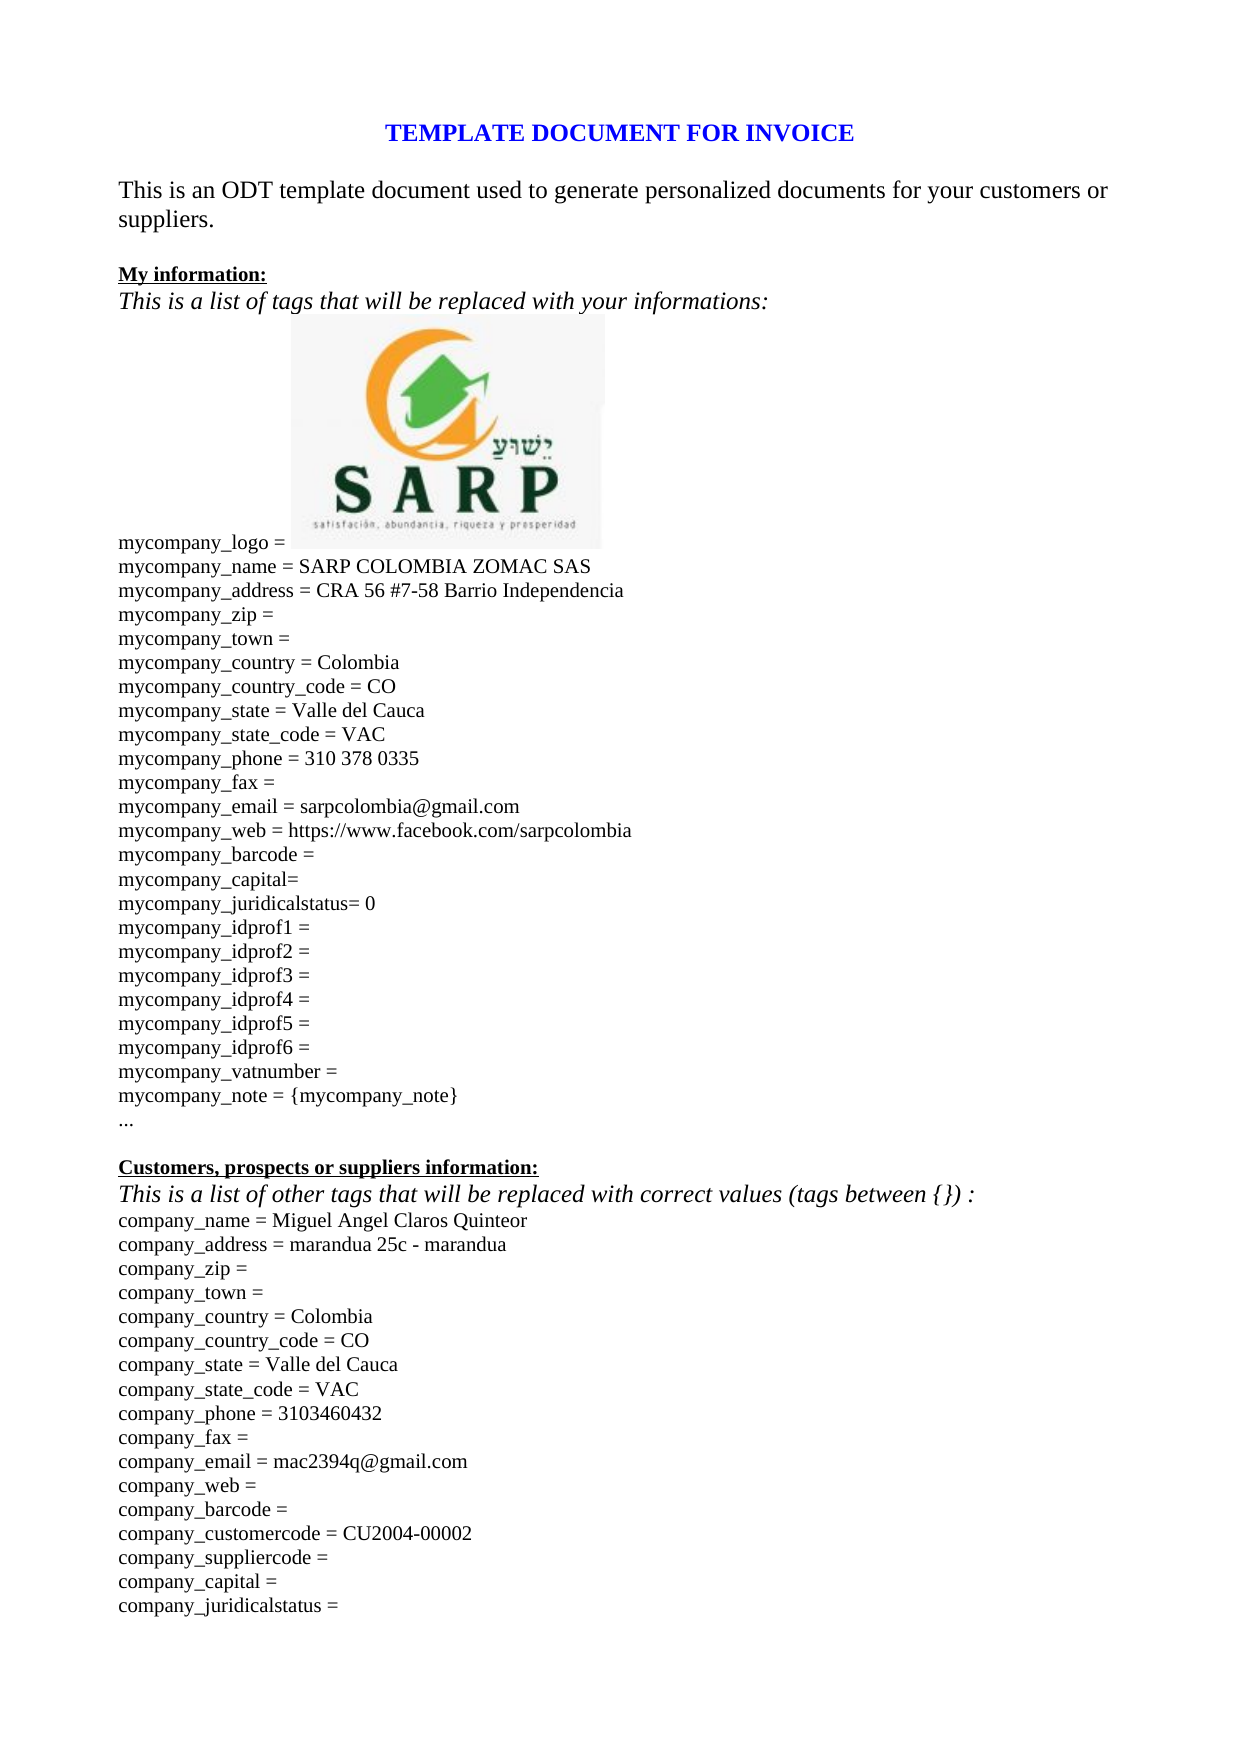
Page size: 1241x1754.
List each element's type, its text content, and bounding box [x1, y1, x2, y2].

text mycompany_town = [118, 626, 1122, 650]
text mycompany_juridicalstatus= 0 [118, 891, 1122, 914]
text company_web = [118, 1473, 1122, 1497]
text mycompany_country = Colombia [118, 650, 1122, 674]
text mycompany_address = CRA 56 #7-58 Barrio Independencia [118, 578, 1122, 602]
text mycompany_logo = [118, 315, 1122, 554]
text mycompany_idprof6 = [118, 1035, 1122, 1059]
text company_town = [118, 1280, 1122, 1304]
text company_barcode = [118, 1497, 1122, 1521]
text company_phone = 3103460432 [118, 1401, 1122, 1424]
text This is an ODT template document used to generate personalized documents for your customers or suppliers. [118, 176, 1122, 233]
text Customers, prospects or suppliers information: [118, 1155, 1122, 1179]
text company_suppliercode = [118, 1545, 1122, 1569]
text mycompany_email = sarpcolombia@gmail.com [118, 794, 1122, 818]
text mycompany_state_code = VAC [118, 722, 1122, 746]
text mycompany_idprof2 = [118, 939, 1122, 963]
text mycompany_web = https://www.facebook.com/sarpcolombia [118, 818, 1122, 842]
text company_zip = [118, 1256, 1122, 1280]
text company_country = Colombia [118, 1304, 1122, 1328]
text TEMPLATE DOCUMENT FOR INVOICE [118, 118, 1122, 147]
text mycompany_vatnumber = [118, 1059, 1122, 1083]
text mycompany_name = SARP COLOMBIA ZOMAC SAS [118, 554, 1122, 578]
text company_juridicalstatus = [118, 1593, 1122, 1617]
text My information: [118, 262, 1122, 286]
text company_state = Valle del Cauca [118, 1352, 1122, 1376]
text mycompany_idprof3 = [118, 963, 1122, 987]
text company_email = mac2394q@gmail.com [118, 1449, 1122, 1473]
text mycompany_country_code = CO [118, 674, 1122, 698]
text company_state_code = VAC [118, 1376, 1122, 1401]
text mycompany_fax = [118, 770, 1122, 794]
text company_fax = [118, 1424, 1122, 1449]
text mycompany_phone = 310 378 0335 [118, 746, 1122, 770]
text mycompany_capital= [118, 866, 1122, 891]
text This is a list of other tags that will be replaced with correct values (tags between {}) : [118, 1179, 1122, 1208]
text ... [118, 1107, 1122, 1131]
text This is a list of tags that will be replaced with your informations: [118, 286, 1122, 315]
text mycompany_state = Valle del Cauca [118, 698, 1122, 722]
text company_capital = [118, 1569, 1122, 1593]
text company_address = marandua 25c - marandua [118, 1232, 1122, 1256]
text mycompany_idprof5 = [118, 1011, 1122, 1035]
text company_country_code = CO [118, 1328, 1122, 1352]
text mycompany_idprof4 = [118, 987, 1122, 1011]
text mycompany_barcode = [118, 842, 1122, 866]
text mycompany_note = {mycompany_note} [118, 1083, 1122, 1107]
text company_name = Miguel Angel Claros Quinteor [118, 1208, 1122, 1232]
picture [290, 314, 605, 549]
text mycompany_zip = [118, 602, 1122, 626]
text mycompany_idprof1 = [118, 914, 1122, 939]
text company_customercode = CU2004-00002 [118, 1521, 1122, 1545]
